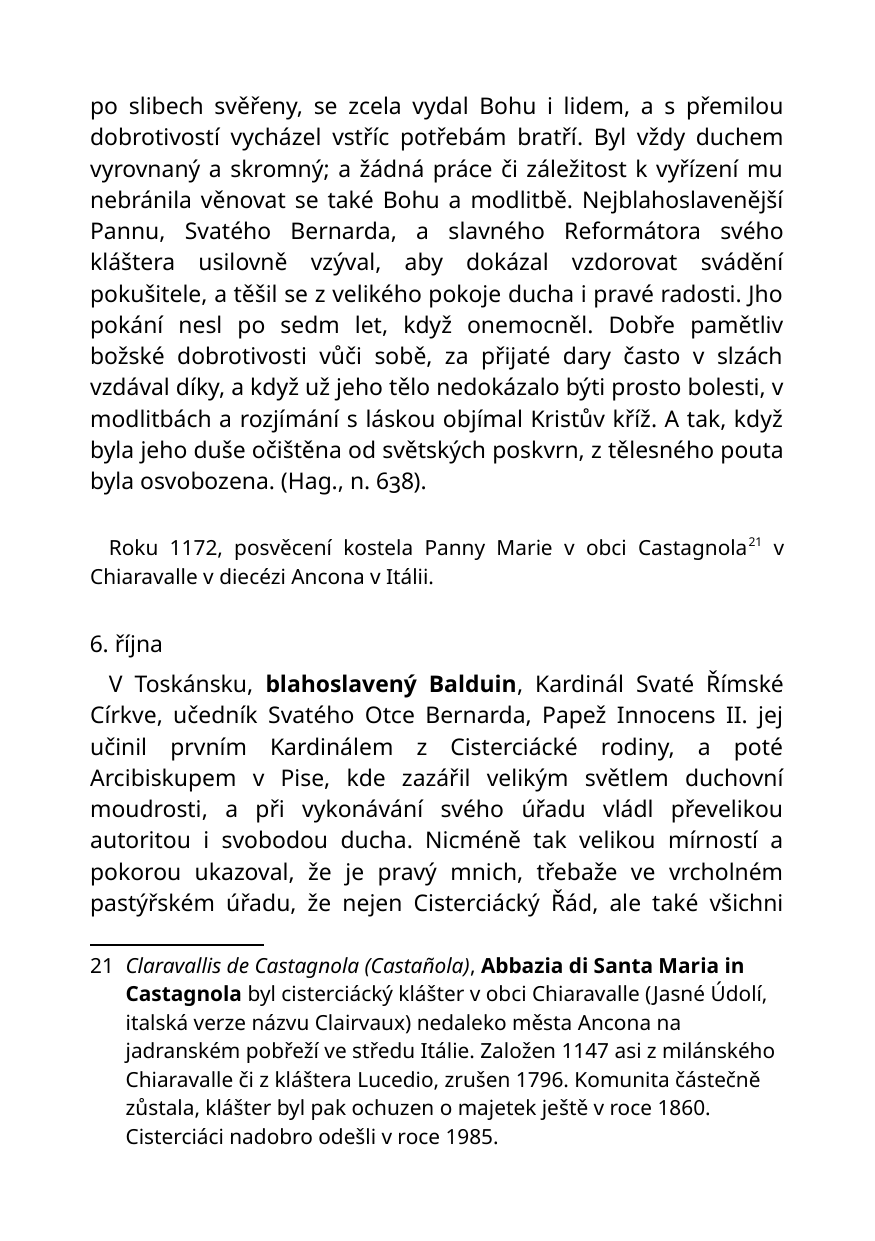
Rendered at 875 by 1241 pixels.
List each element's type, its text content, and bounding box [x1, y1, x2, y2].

text po slibech svěřeny, se zcela vydal Bohu i lidem, a s přemilou dobrotivostí vycházel vstříc potřebám bratří. Byl vždy duchem vyrovnaný a skromný; a žádná práce či záležitost k vyřízení mu nebránila věnovat se také Bohu a modlitbě. Nejblahoslavenější Pannu, Svatého Bernarda, a slavného Reformátora svého kláštera usilovně vzýval, aby dokázal vzdorovat svádění pokušitele, a těšil se z velikého pokoje ducha i pravé radosti. Jho pokání nesl po sedm let, když onemocněl. Dobře pamětliv božské dobrotivosti vůči sobě, za přijaté dary často v slzách vzdával díky, a když už jeho tělo nedokázalo býti prosto bolesti, v modlitbách a rozjímání s láskou objímal Kristův kříž. A tak, když byla jeho duše očištěna od světských poskvrn, z tělesného pouta byla osvobozena. (Hag., n. 638). [90, 90, 784, 496]
text 6. října [90, 628, 784, 659]
text Roku 1172, posvěcení kostela Panny Marie v obci Castagnola v Chiaravalle v diecézi Ancona v Itálii. [90, 533, 784, 590]
text V Toskánsku, blahoslavený Balduin, Kardinál Svaté Římské Církve, učedník Svatého Otce Bernarda, Papež Innocens II. jej učinil prvním Kardinálem z Cisterciácké rodiny, a poté Arcibiskupem v Pise, kde zazářil velikým světlem duchovní moudrosti, a při vykonávání svého úřadu vládl převelikou autoritou i svobodou ducha. Nicméně tak velikou mírností a pokorou ukazoval, že je pravý mnich, třebaže ve vrcholném pastýřském úřadu, že nejen Cisterciácký Řád, ale také všichni [90, 668, 784, 918]
text Claravallis de Castagnola (Castañola), Abbazia di Santa Maria in Castagnola byl cisterciácký klášter v obci Chiaravalle (Jasné Údolí, italská verze názvu Clairvaux) nedaleko města Ancona na jadranském pobřeží ve středu Itálie. Založen 1147 asi z milánského Chiaravalle či z kláštera Lucedio, zrušen 1796. Komunita částečně zůstala, klášter byl pak ochuzen o majetek ještě v roce 1860. Cisterciáci nadobro odešli v roce 1985. [90, 951, 784, 1150]
